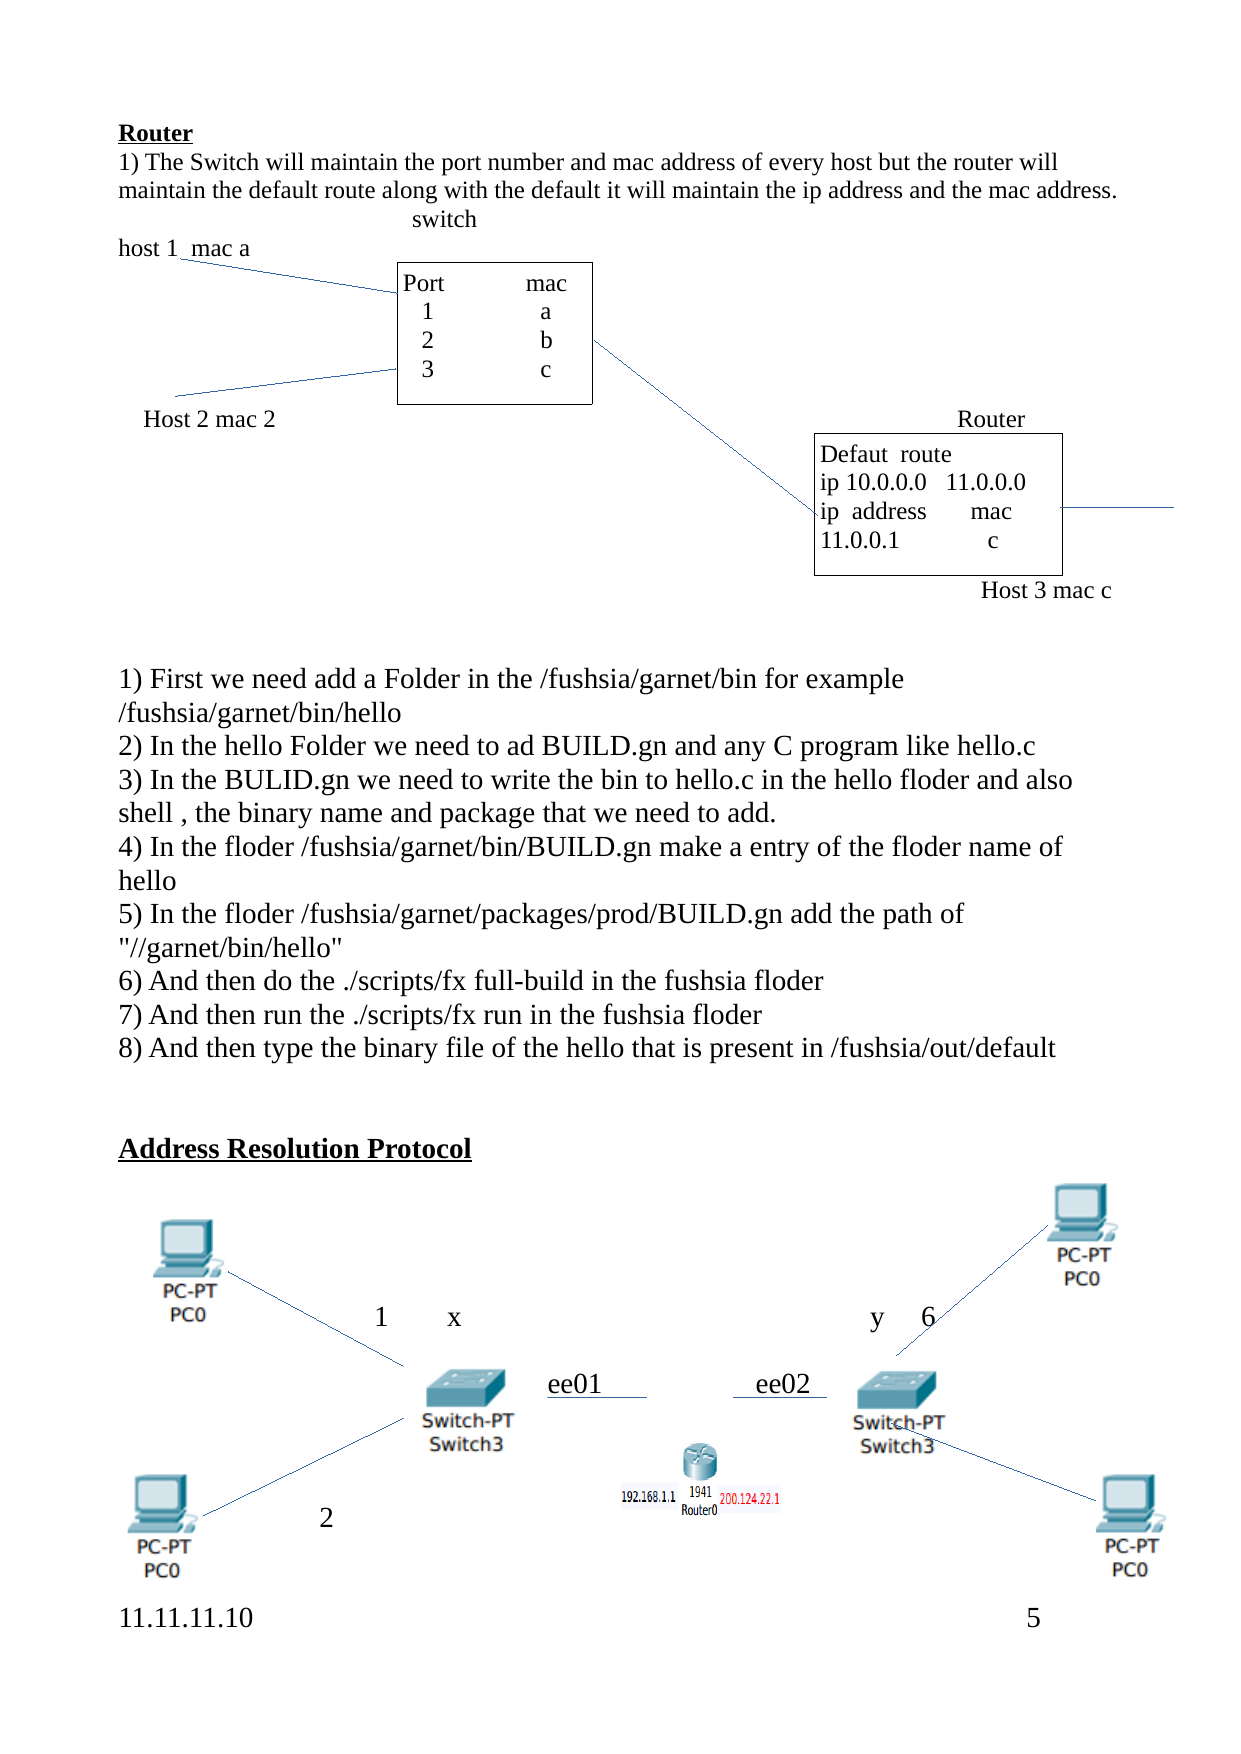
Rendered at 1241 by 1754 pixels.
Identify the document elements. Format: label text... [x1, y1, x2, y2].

text 7) And then run the ./scripts/fx run in the fushsia floder [118, 997, 1122, 1030]
table_header Defaut route ip 10.0.0.0 11.0.0.0 ip address mac 11.0.0.1 c [815, 434, 1062, 575]
text [782, 1500, 1095, 1533]
picture [834, 1340, 979, 1480]
text 2 [203, 1500, 621, 1533]
text [118, 1366, 403, 1399]
text 1 x y 6 [118, 1299, 1122, 1332]
text Router [118, 118, 1122, 147]
table_header Port mac 1 a 2 b 3 c [398, 263, 592, 404]
text switch [118, 204, 1122, 233]
picture [127, 1473, 203, 1584]
text Host 2 mac 2 Router [118, 404, 1122, 433]
text host 1 mac a [118, 233, 1122, 262]
picture [1095, 1473, 1171, 1583]
text 4) In the floder /fushsia/garnet/bin/BUILD.gn make a entry of the floder name of hello [118, 829, 1122, 896]
text 11.11.11.10 5 [118, 1601, 1122, 1634]
text [118, 1500, 127, 1533]
text Address Resolution Protocol [118, 1131, 1122, 1164]
text 2) In the hello Folder we need to ad BUILD.gn and any C program like hello.c [118, 728, 1122, 762]
picture [621, 1407, 782, 1540]
text 1) The Switch will maintain the port number and mac address of every host but the router will maintain the default route along with the default it will maintain the ip address and the mac address. [118, 147, 1122, 204]
text Host 3 mac c [118, 575, 1122, 604]
text 3) In the BULID.gn we need to write the bin to hello.c in the hello floder and also shell , the binary name and package that we need to add. [118, 762, 1122, 829]
picture [1047, 1182, 1123, 1292]
text 8) And then type the binary file of the hello that is present in /fushsia/out/default [118, 1030, 1122, 1064]
text 1) First we need add a Folder in the /fushsia/garnet/bin for example /fushsia/garnet/bin/hello [118, 661, 1122, 728]
text [979, 1366, 1122, 1399]
text ee01 ee02 [548, 1366, 834, 1399]
text 6) And then do the ./scripts/fx full-build in the fushsia floder [118, 963, 1122, 997]
picture [403, 1338, 548, 1478]
text 5) In the floder /fushsia/garnet/packages/prod/BUILD.gn add the path of "//garnet/bin/hello" [118, 896, 1122, 963]
picture [153, 1218, 229, 1328]
